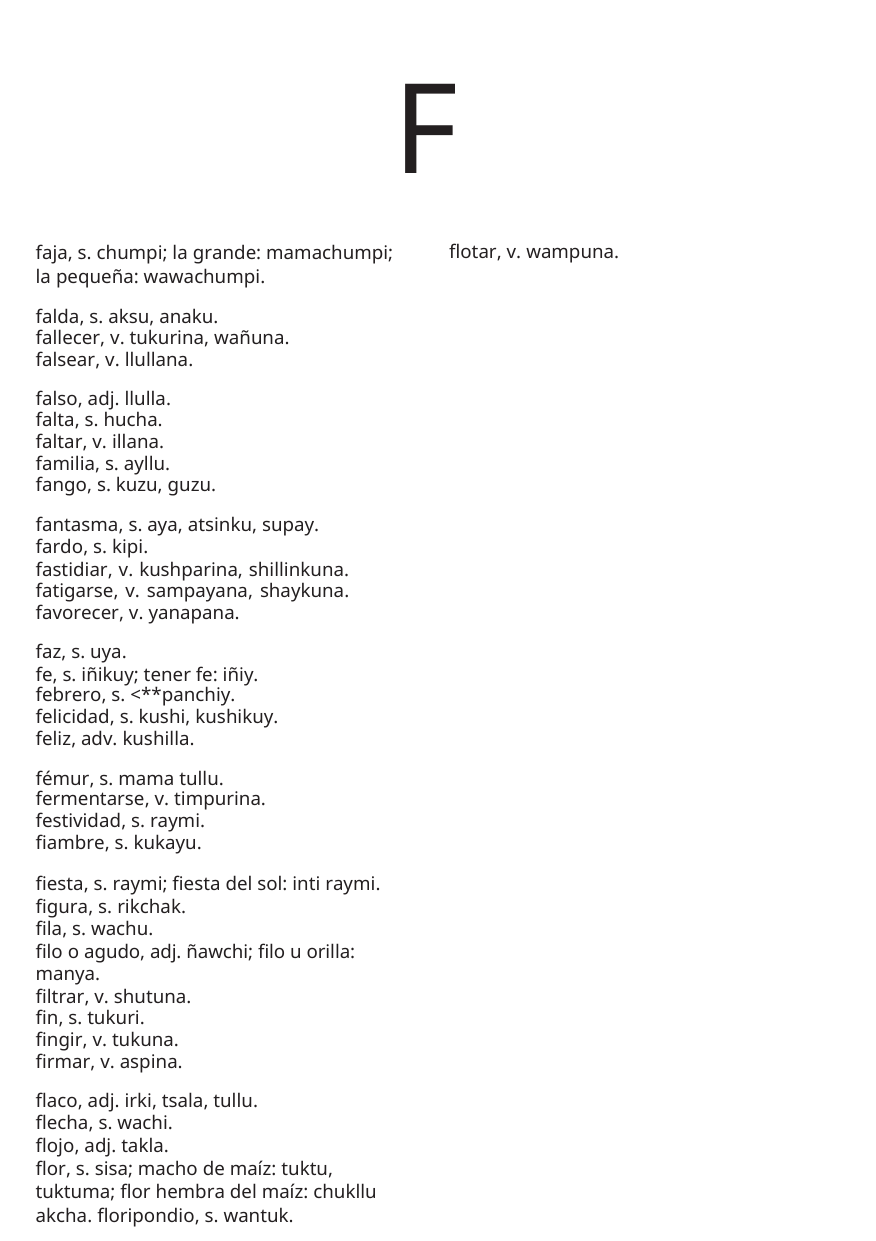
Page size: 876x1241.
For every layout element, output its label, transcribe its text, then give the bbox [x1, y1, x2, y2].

text filtrar, v. shutuna. fin, s. tukuri. fingir, v. tukuna. firmar, v. aspina. [35, 987, 194, 1073]
text filo o agudo, adj. ñawchi; filo u orilla: manya. [35, 940, 406, 985]
text flotar, v. wampuna. [449, 240, 856, 263]
text faz, s. uya. [35, 641, 406, 663]
text fardo, s. kipi. [35, 536, 406, 558]
text falso, adj. llulla. falta, s. hucha. faltar, v. illana. familia, s. ayllu. fango, s. kuzu, guzu. [35, 388, 219, 497]
text fémur, s. mama tullu. fermentarse, v. timpurina. festividad, s. raymi. fiambre, s. kukayu. [35, 768, 273, 855]
text fila, s. wachu. [35, 918, 406, 940]
text faja, s. chumpi; la grande: mamachumpi; la pequeña: wawachumpi. [35, 240, 403, 289]
text figura, s. rikchak. [35, 895, 406, 918]
text fe, s. iñikuy; tener fe: iñiy. febrero, s. <**panchiy. felicidad, s. kushi, kushikuy. feliz, adv. kushilla. [35, 664, 286, 751]
text flaco, adj. irki, tsala, tullu. [35, 1090, 406, 1112]
subtitle F [19, 40, 833, 210]
text flecha, s. wachi. [35, 1112, 406, 1134]
text flojo, adj. takla. [35, 1134, 406, 1157]
text flor, s. sisa; macho de maíz: tuktu, tuktuma; flor hembra del maíz: chukllu akcha. floripondio, s. wantuk. [35, 1157, 406, 1228]
text fastidiar, v. kushparina, shillinkuna. fatigarse, v. sampayana, shaykuna. favorecer, v. yanapana. [35, 559, 349, 624]
text fiesta, s. raymi; fiesta del sol: inti raymi. [35, 871, 406, 895]
text fantasma, s. aya, atsinku, supay. [35, 514, 406, 536]
text falda, s. aksu, anaku. fallecer, v. tukurina, wañuna. falsear, v. llullana. [35, 306, 291, 372]
